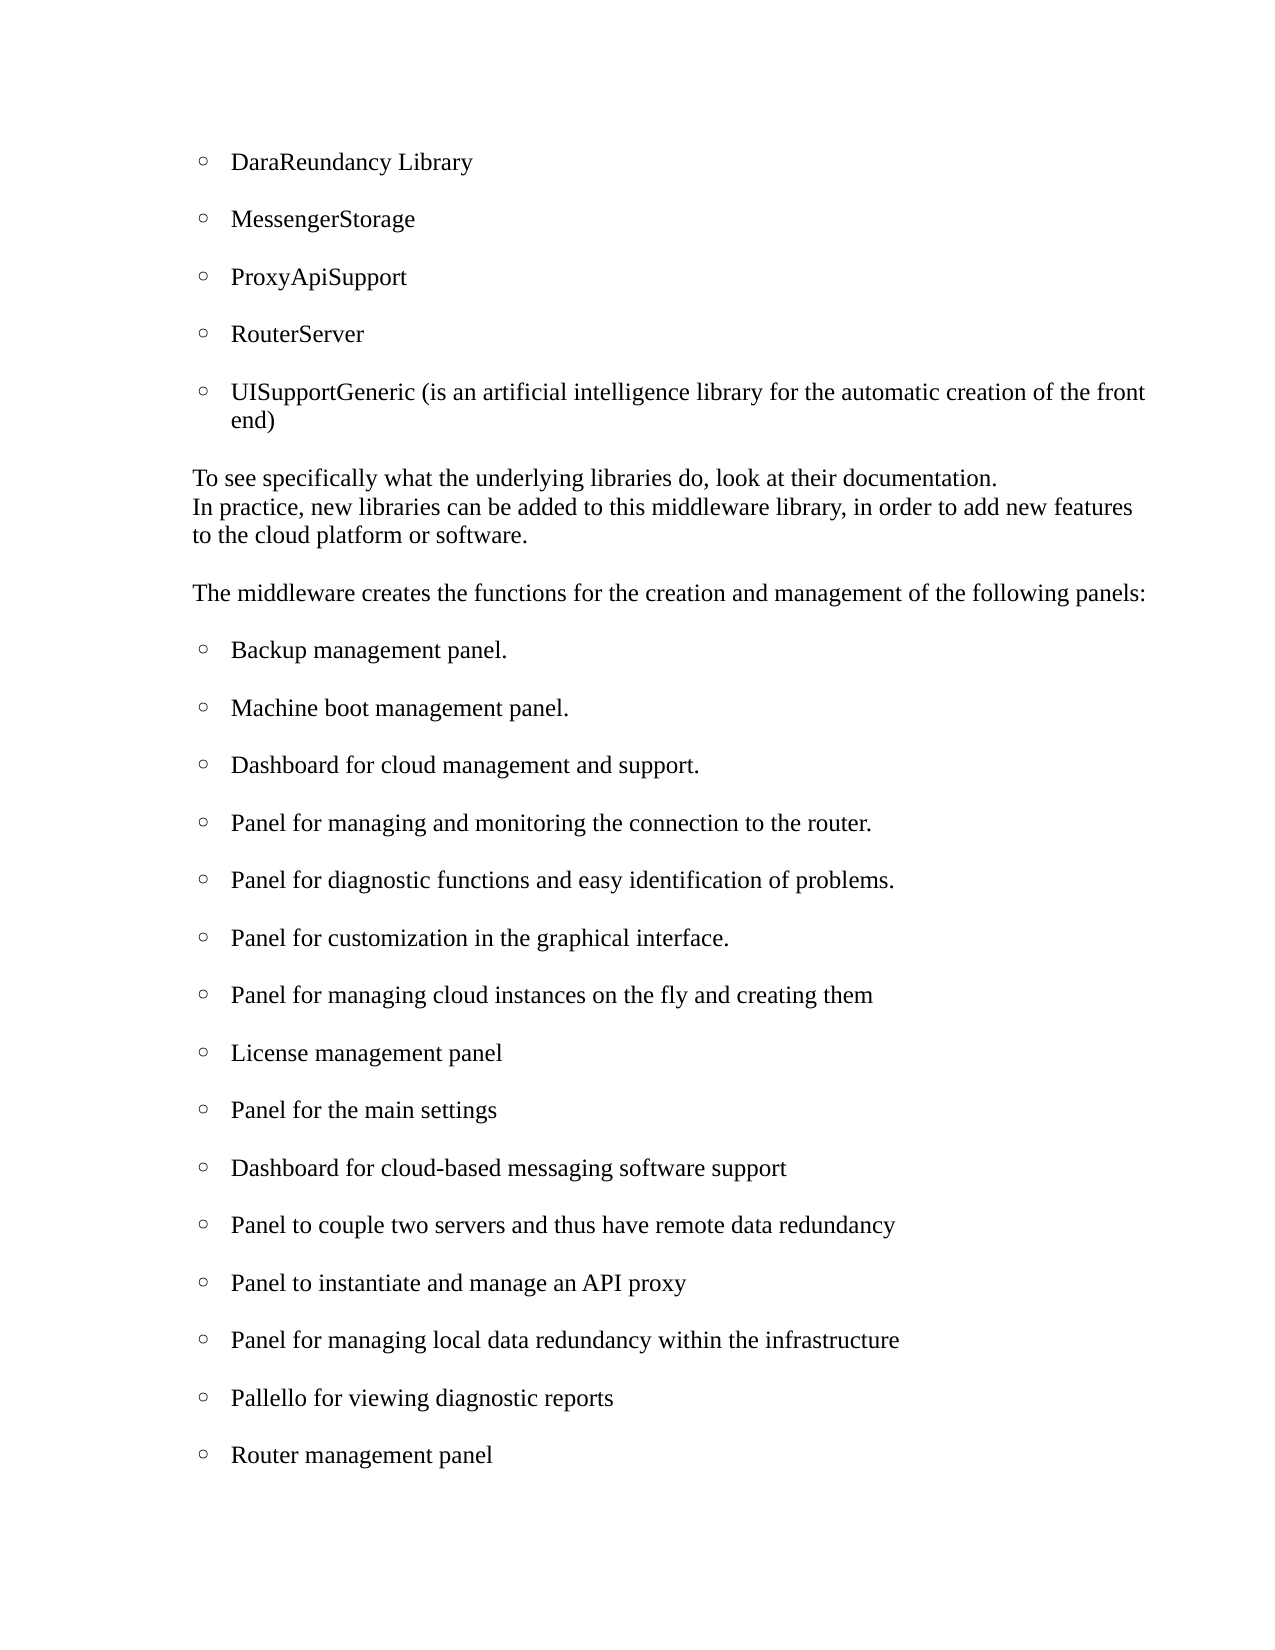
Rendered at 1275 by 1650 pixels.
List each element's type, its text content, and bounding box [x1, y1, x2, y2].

list License management panel [193, 1038, 1157, 1096]
list Machine boot management panel. [193, 693, 1157, 751]
list RouterServer [193, 319, 1157, 348]
list Panel for managing cloud instances on the fly and creating them [193, 981, 1157, 1038]
list UISupportGeneric (is an artificial intelligence library for the automatic creation of the front end) [193, 377, 1157, 434]
list Panel to couple two servers and thus have remote data redundancy [193, 1211, 1157, 1268]
list Dashboard for cloud-based messaging software support [193, 1153, 1157, 1211]
list MessengerStorage [193, 204, 1157, 233]
list Panel for the main settings [193, 1096, 1157, 1153]
text To see specifically what the underlying libraries do, look at their documentation. In practice, new libraries can be added to this middleware library, in order to add new features to the cloud platform or software. [192, 463, 1157, 549]
list Dashboard for cloud management and support. [193, 751, 1157, 808]
list Panel for managing and monitoring the connection to the router. [193, 808, 1157, 866]
list Router management panel [193, 1441, 1157, 1498]
list Pallello for viewing diagnostic reports [193, 1383, 1157, 1441]
list DaraReundancy Library [193, 147, 1157, 176]
text The middleware creates the functions for the creation and management of the following panels: [192, 578, 1157, 636]
list Panel for managing local data redundancy within the infrastructure [193, 1326, 1157, 1383]
list Panel for customization in the graphical interface. [193, 923, 1157, 981]
list Backup management panel. [193, 636, 1157, 664]
list Panel for diagnostic functions and easy identification of problems. [193, 866, 1157, 923]
list ProxyApiSupport [193, 262, 1157, 291]
list Panel to instantiate and manage an API proxy [193, 1268, 1157, 1326]
